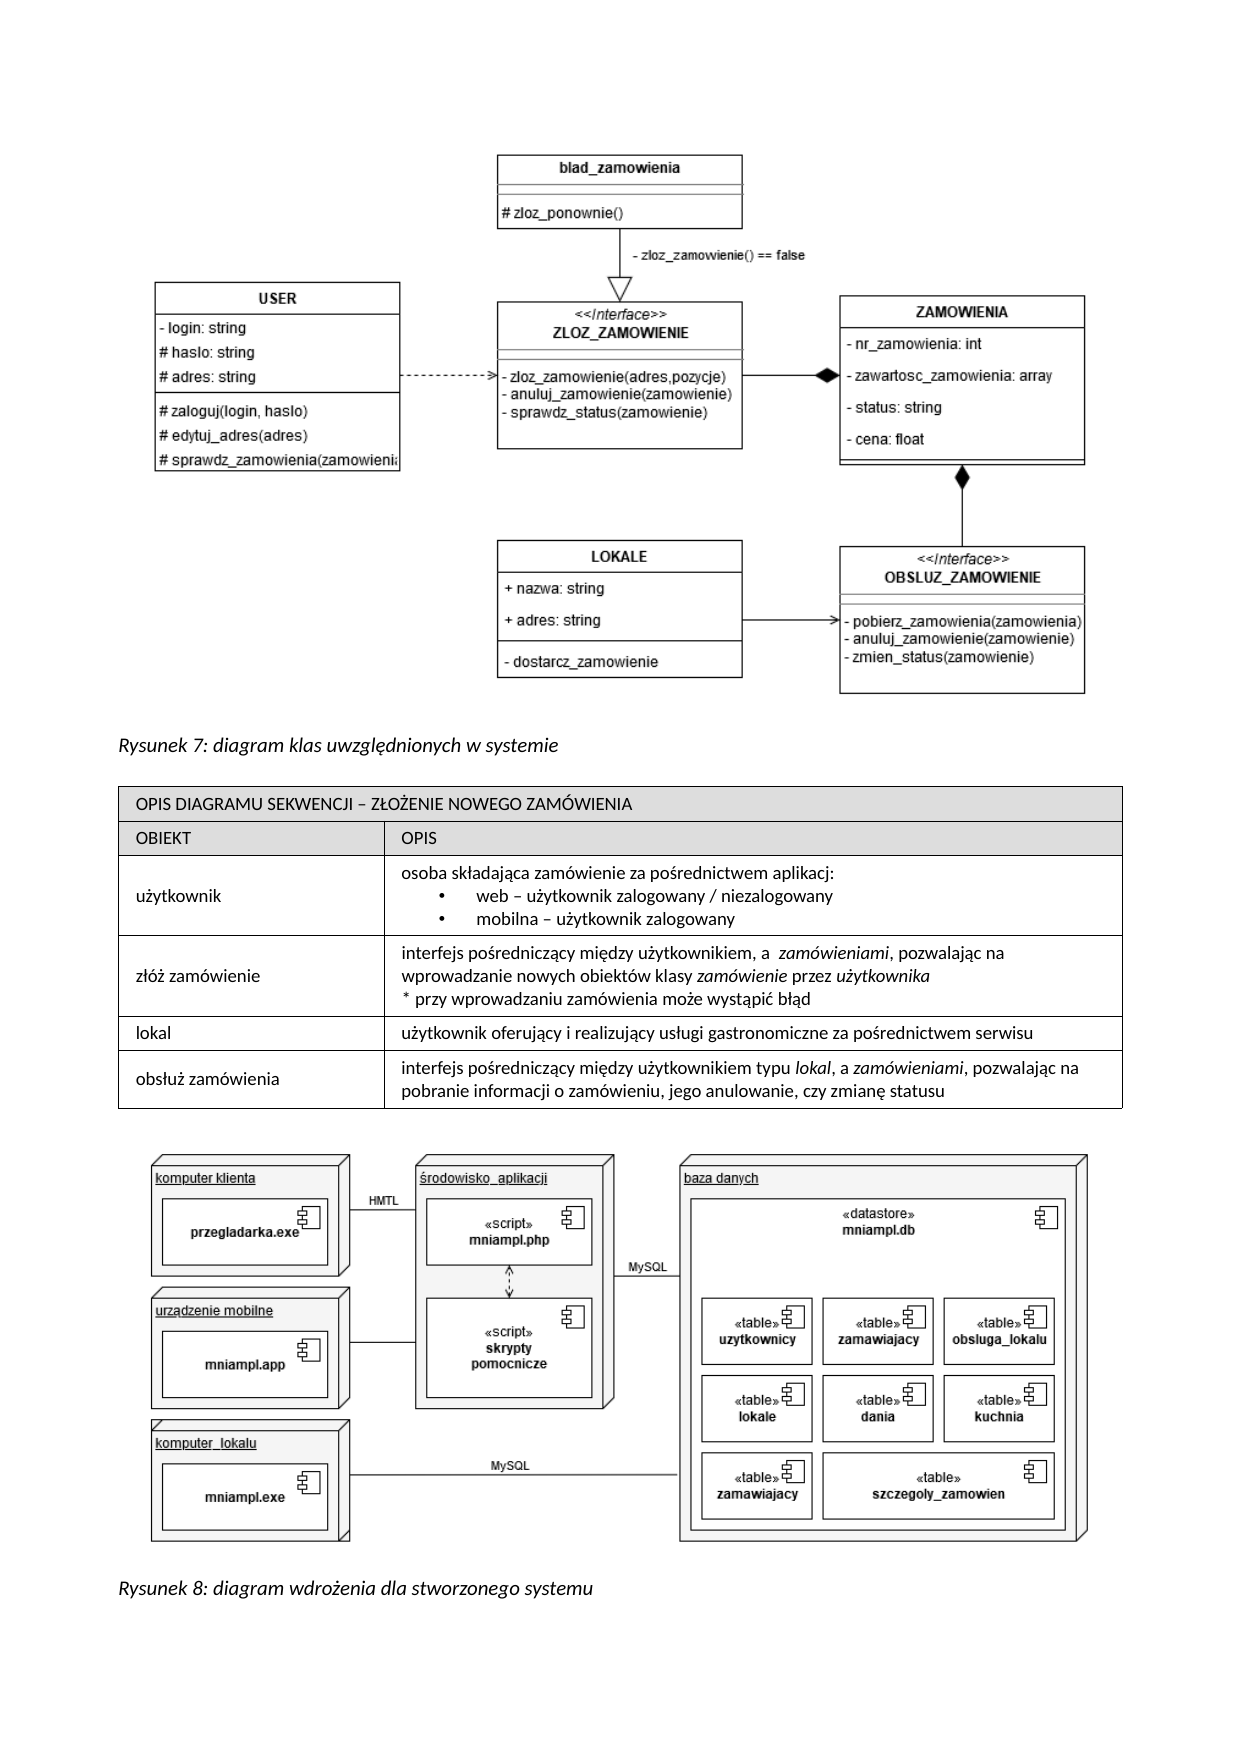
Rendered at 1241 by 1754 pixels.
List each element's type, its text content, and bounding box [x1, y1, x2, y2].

picture [118, 1121, 1122, 1576]
table_cell złóż zamówienie [119, 936, 384, 1016]
table_cell osoba składająca zamówienie za pośrednictwem aplikacj: web – użytkownik zalogowany / niezalogowany mobilna – użytkownik zalogowany [385, 856, 1122, 935]
table_cell użytkownik [119, 856, 384, 935]
table_cell interfejs pośredniczący między użytkownikiem typu lokal, a zamówieniami, pozwalając na pobranie informacji o zamówieniu, jego anulowanie, czy zmianę statusu [385, 1051, 1122, 1107]
table_cell OPIS [385, 822, 1122, 855]
table_cell użytkownik oferujący i realizujący usługi gastronomiczne za pośrednictwem serwisu [385, 1017, 1122, 1050]
table_cell interfejs pośredniczący między użytkownikiem, a zamówieniami, pozwalając na wprowadzanie nowych obiektów klasy zamówienie przez użytkownika * przy wprowadzaniu zamówienia może wystąpić błąd [385, 936, 1122, 1016]
picture [118, 118, 1122, 732]
table_cell obsłuż zamówienia [119, 1051, 384, 1107]
text Rysunek 8: diagram wdrożenia dla stworzonego systemu [118, 1576, 1122, 1601]
table_cell lokal [119, 1017, 384, 1050]
table_header OPIS DIAGRAMU SEKWENCJI – ZŁOŻENIE NOWEGO ZAMÓWIENIA [119, 787, 1122, 821]
table_cell OBIEKT [119, 822, 384, 855]
text Rysunek 7: diagram klas uwzględnionych w systemie [118, 732, 1122, 757]
